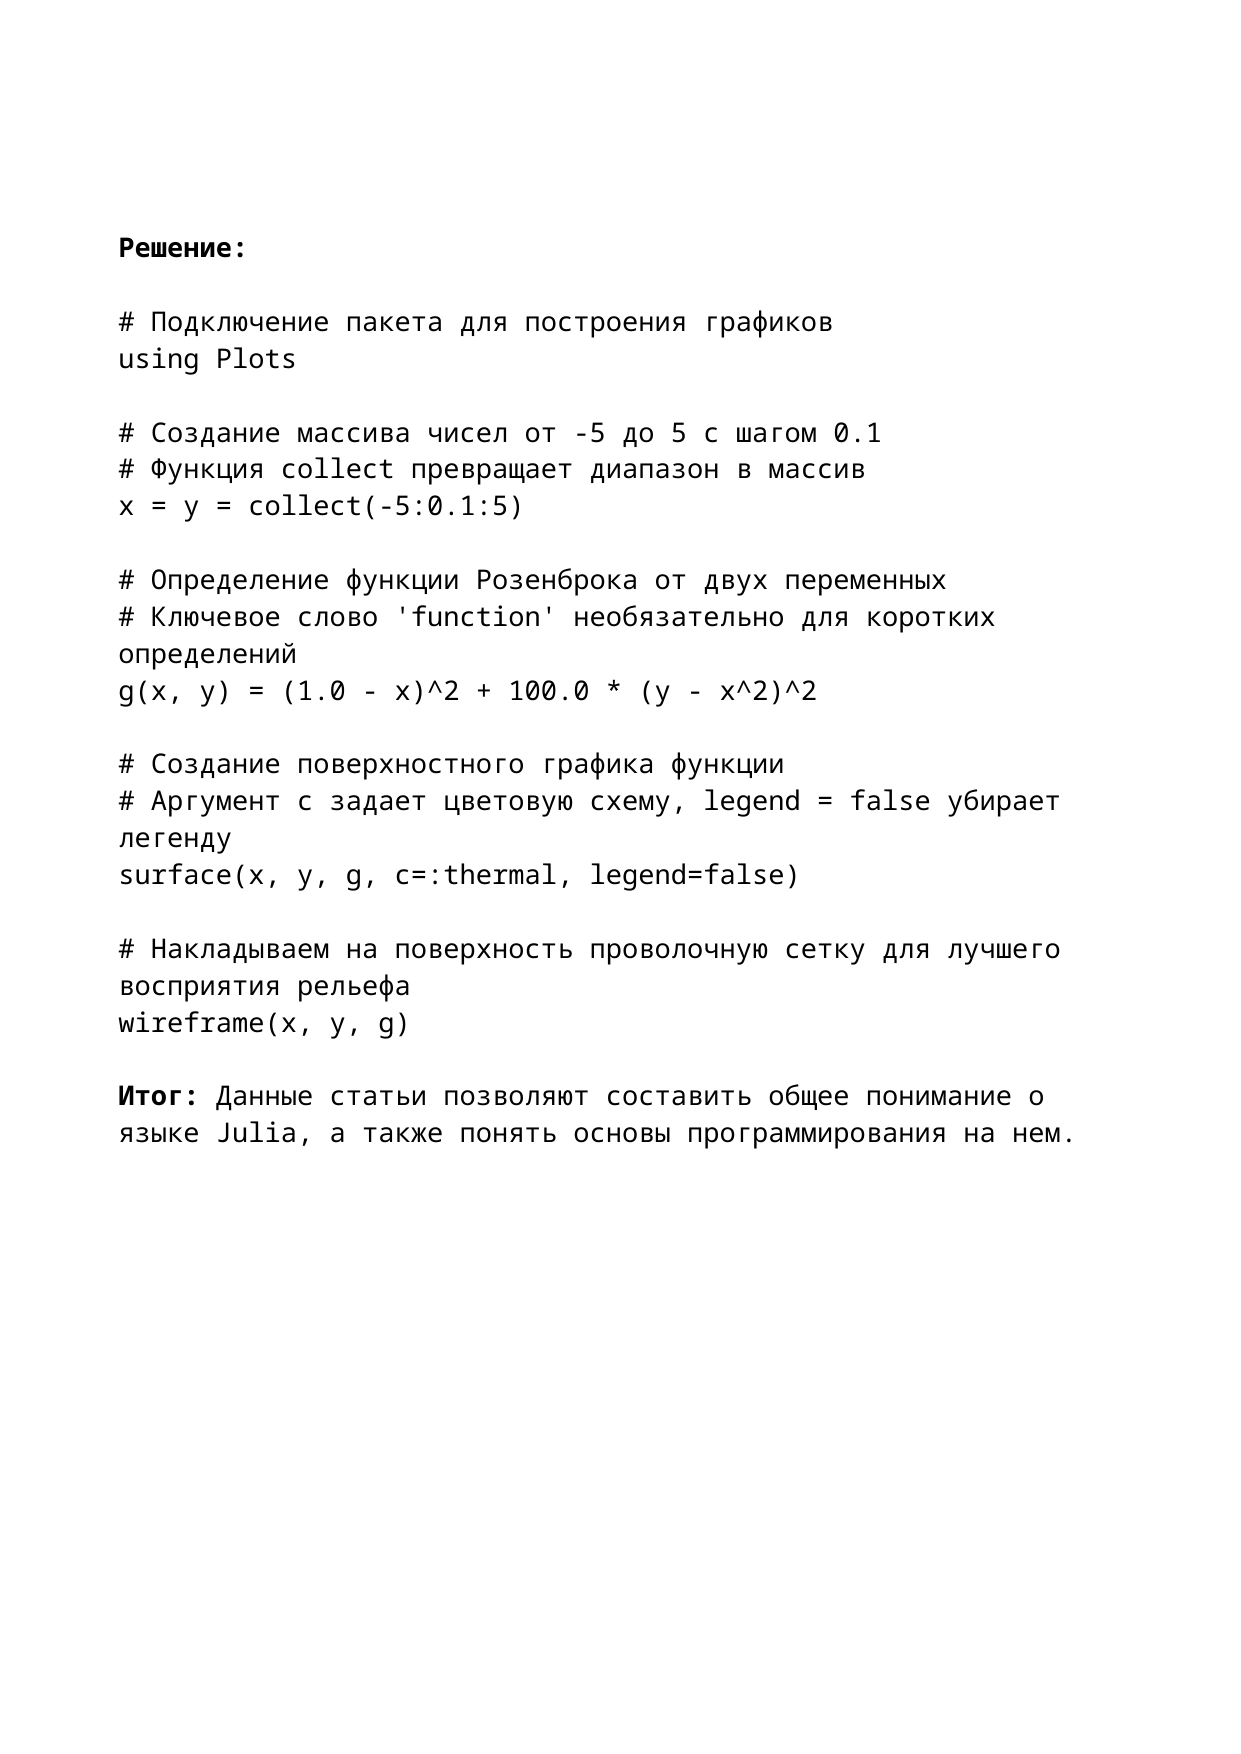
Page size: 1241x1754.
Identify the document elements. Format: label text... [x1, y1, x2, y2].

text x = y = collect(-5:0.1:5) [118, 487, 1122, 524]
text # Ключевое слово 'function' необязательно для коротких определений [118, 597, 1122, 671]
text # Подключение пакета для построения графиков [118, 302, 1122, 339]
text # Функция collect превращает диапазон в массив [118, 450, 1122, 487]
text # Накладываем на поверхность проволочную сетку для лучшего восприятия рельефа [118, 929, 1122, 1003]
text using Plots [118, 339, 1122, 376]
text Решение: [118, 229, 1122, 266]
text # Определение функции Розенброка от двух переменных [118, 561, 1122, 597]
text surface(x, y, g, c=:thermal, legend=false) [118, 856, 1122, 892]
text Итог: Данные статьи позволяют составить общее понимание о языке Julia, а также понять основы программирования на нем. [118, 1077, 1122, 1151]
text # Создание массива чисел от -5 до 5 с шагом 0.1 [118, 413, 1122, 450]
text # Аргумент c задает цветовую схему, legend = false убирает легенду [118, 782, 1122, 856]
text wireframe(x, y, g) [118, 1003, 1122, 1040]
text g(x, y) = (1.0 - x)^2 + 100.0 * (y - x^2)^2 [118, 671, 1122, 708]
text # Создание поверхностного графика функции [118, 745, 1122, 782]
